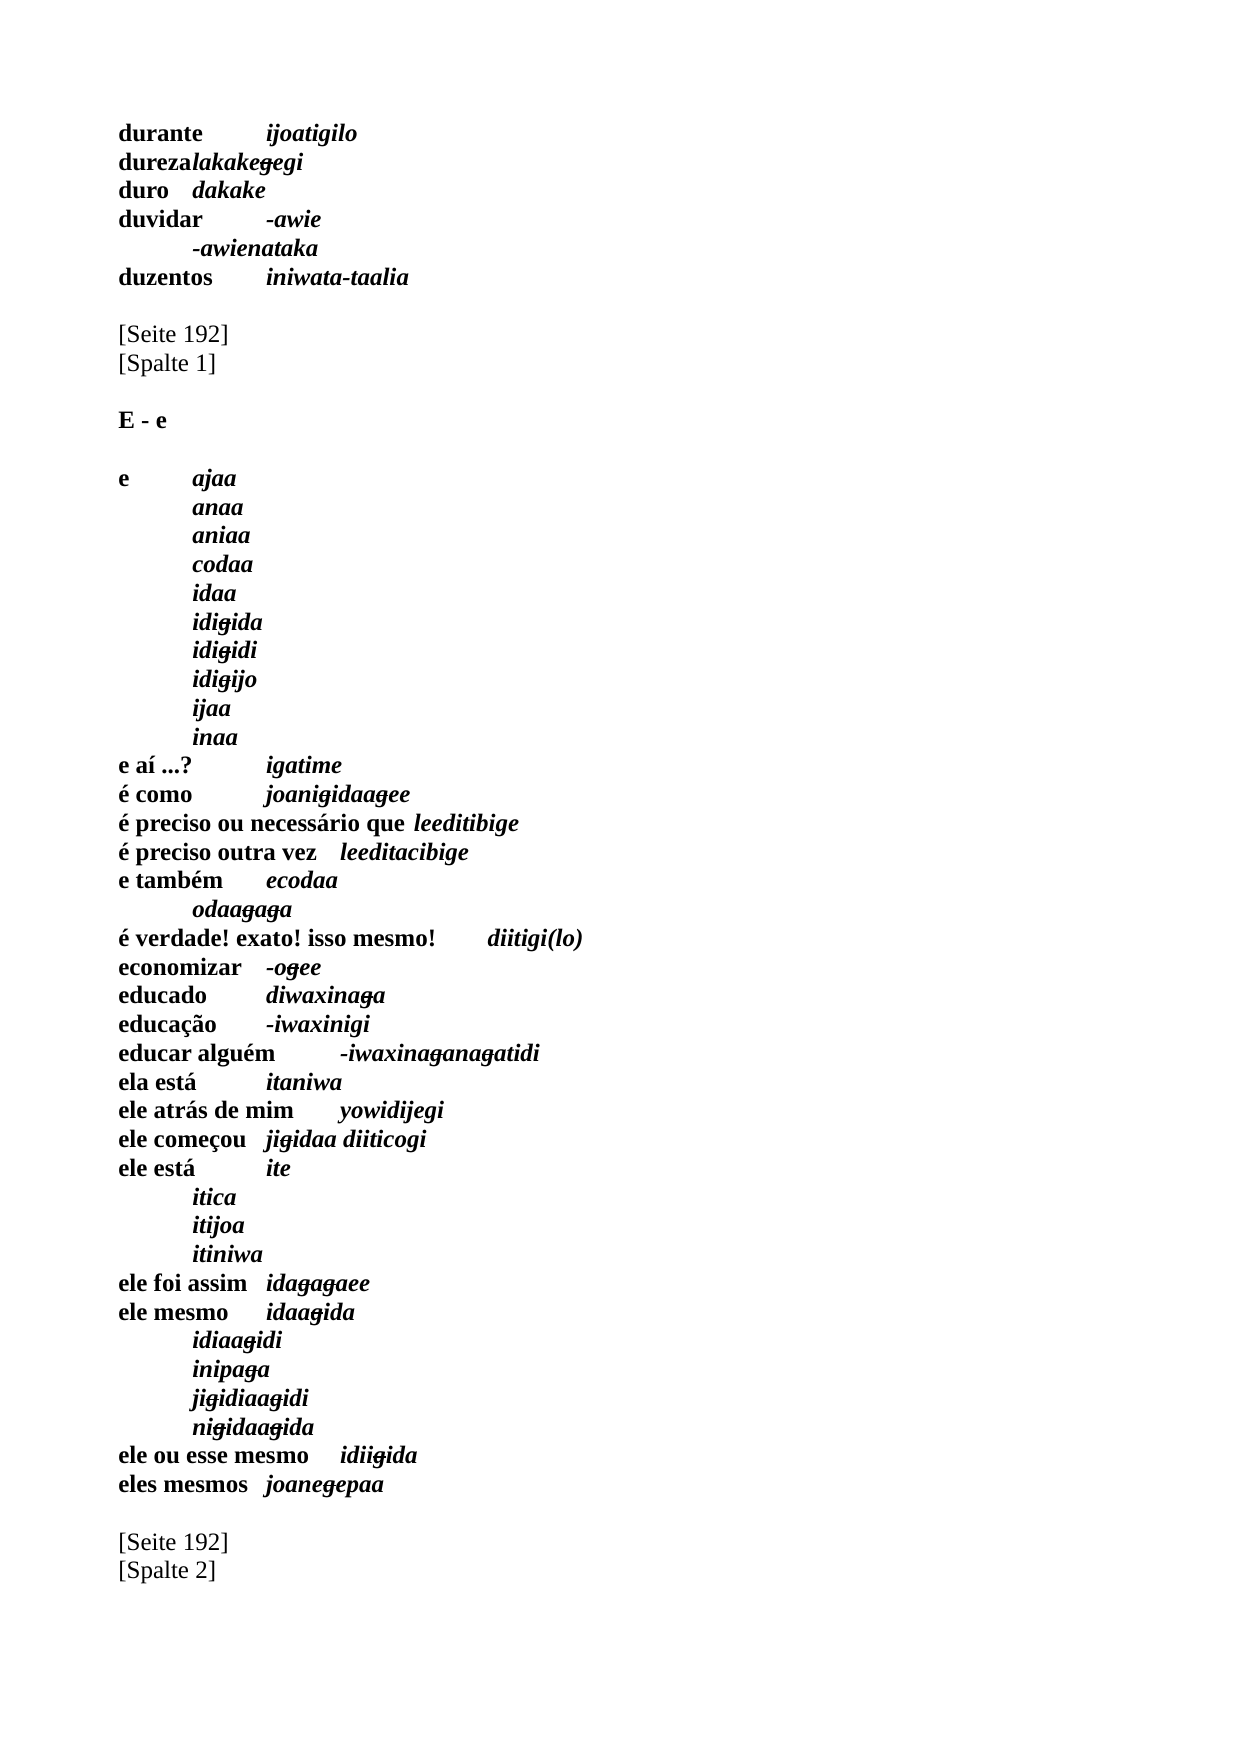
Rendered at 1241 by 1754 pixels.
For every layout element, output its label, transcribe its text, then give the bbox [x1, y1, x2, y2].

text [Seite 192] [118, 1527, 1125, 1556]
text [Spalte 1] [118, 348, 1125, 377]
text idaa [118, 578, 1125, 607]
text odaagaga [118, 894, 1125, 923]
text ela está itaniwa [118, 1067, 1125, 1096]
text durante ijoatigilo [118, 118, 1125, 147]
text ele ou esse mesmo idiigida [118, 1441, 1125, 1469]
text [Seite 192] [118, 319, 1125, 348]
text nigidaagida [118, 1412, 1125, 1441]
text idigida [118, 607, 1125, 636]
text dureza lakakegegi [118, 147, 1125, 176]
text inipaga [118, 1354, 1125, 1383]
text inaa [118, 722, 1125, 751]
text E - e [118, 406, 1125, 434]
text ijaa [118, 693, 1125, 722]
text -awienataka [118, 233, 1125, 262]
text ele está ite [118, 1153, 1125, 1182]
text idigidi [118, 636, 1125, 664]
text codaa [118, 549, 1125, 578]
text educado diwaxinaga [118, 981, 1125, 1009]
text economizar -ogee [118, 952, 1125, 981]
text itiniwa [118, 1239, 1125, 1268]
text ele mesmo idaagida [118, 1297, 1125, 1326]
text é preciso ou necessário que leeditibige [118, 808, 1125, 837]
text jigidiaagidi [118, 1383, 1125, 1412]
text ele começou jigidaa diiticogi [118, 1124, 1125, 1153]
text idigijo [118, 664, 1125, 693]
text ele atrás de mim yowidijegi [118, 1096, 1125, 1124]
text eles mesmos joanegepaa [118, 1469, 1125, 1498]
text duzentos iniwata-taalia [118, 262, 1125, 291]
text aniaa [118, 521, 1125, 549]
text idiaagidi [118, 1326, 1125, 1354]
text duro dakake [118, 176, 1125, 204]
text educar alguém -iwaxinaganagatidi [118, 1038, 1125, 1067]
text e ajaa [118, 463, 1125, 492]
text [Spalte 2] [118, 1556, 1125, 1584]
text itica [118, 1182, 1125, 1211]
text itijoa [118, 1211, 1125, 1239]
text e aí ...? igatime [118, 751, 1125, 779]
text educação -iwaxinigi [118, 1009, 1125, 1038]
text ele foi assim idagagaee [118, 1268, 1125, 1297]
text é verdade! exato! isso mesmo! diitigi(lo) [118, 923, 1125, 952]
text anaa [118, 492, 1125, 521]
text é preciso outra vez leeditacibige [118, 837, 1125, 866]
text é como joanigidaagee [118, 779, 1125, 808]
text duvidar -awie [118, 204, 1125, 233]
text e também ecodaa [118, 866, 1125, 894]
